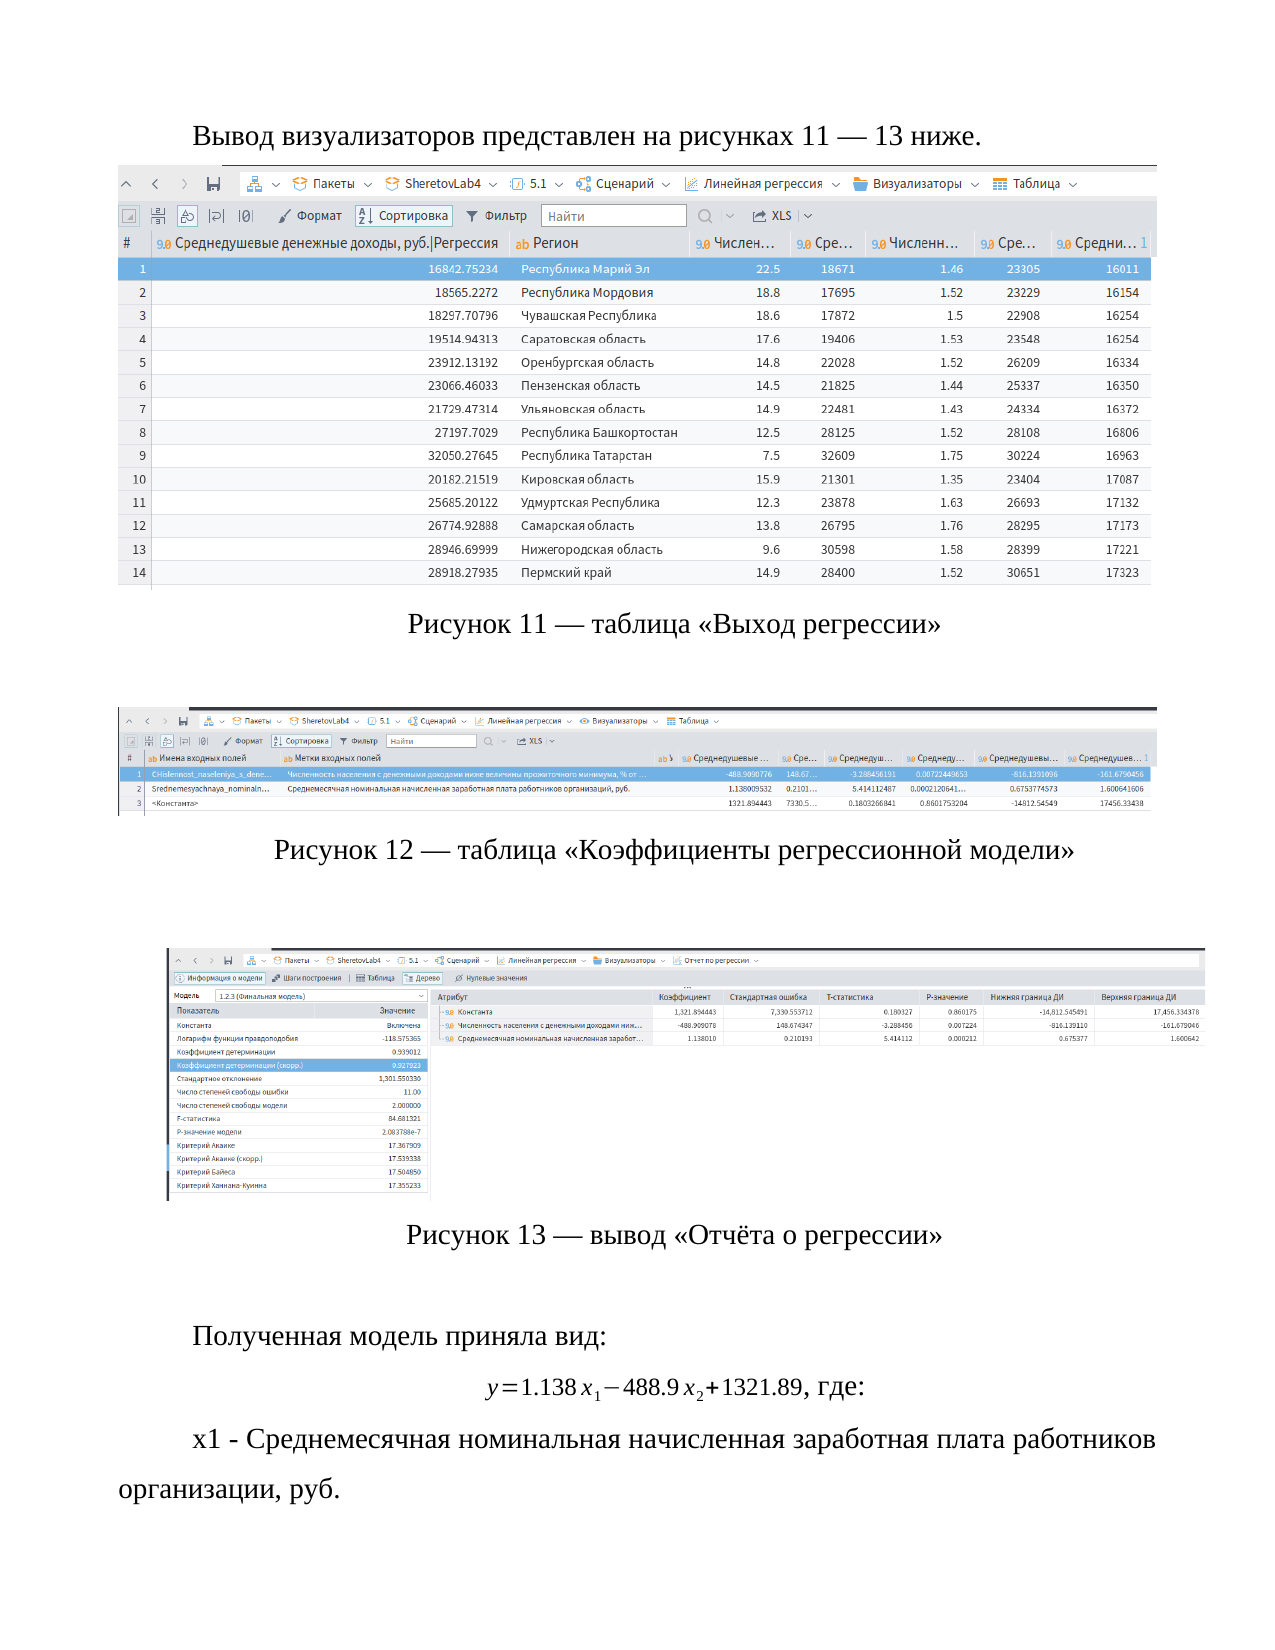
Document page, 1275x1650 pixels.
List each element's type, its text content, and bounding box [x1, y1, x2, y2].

text , где: [118, 1368, 1157, 1404]
picture [118, 165, 1157, 590]
picture [118, 707, 1157, 816]
text Рисунок 12 — таблица «Коэффициенты регрессионной модели» [118, 816, 1157, 866]
text Рисунок 13 — вывод «Отчёта о регрессии» [118, 933, 1157, 1251]
text x1 - Среднемесячная номинальная начисленная заработная плата работников организации, руб. [118, 1421, 1157, 1505]
text Полученная модель приняла вид: [118, 1318, 1157, 1351]
picture [166, 948, 1206, 1201]
text Вывод визуализаторов представлен на рисунках 11 — 13 ниже. [118, 118, 1157, 152]
text Рисунок 11 — таблица «Выход регрессии» [118, 590, 1157, 640]
